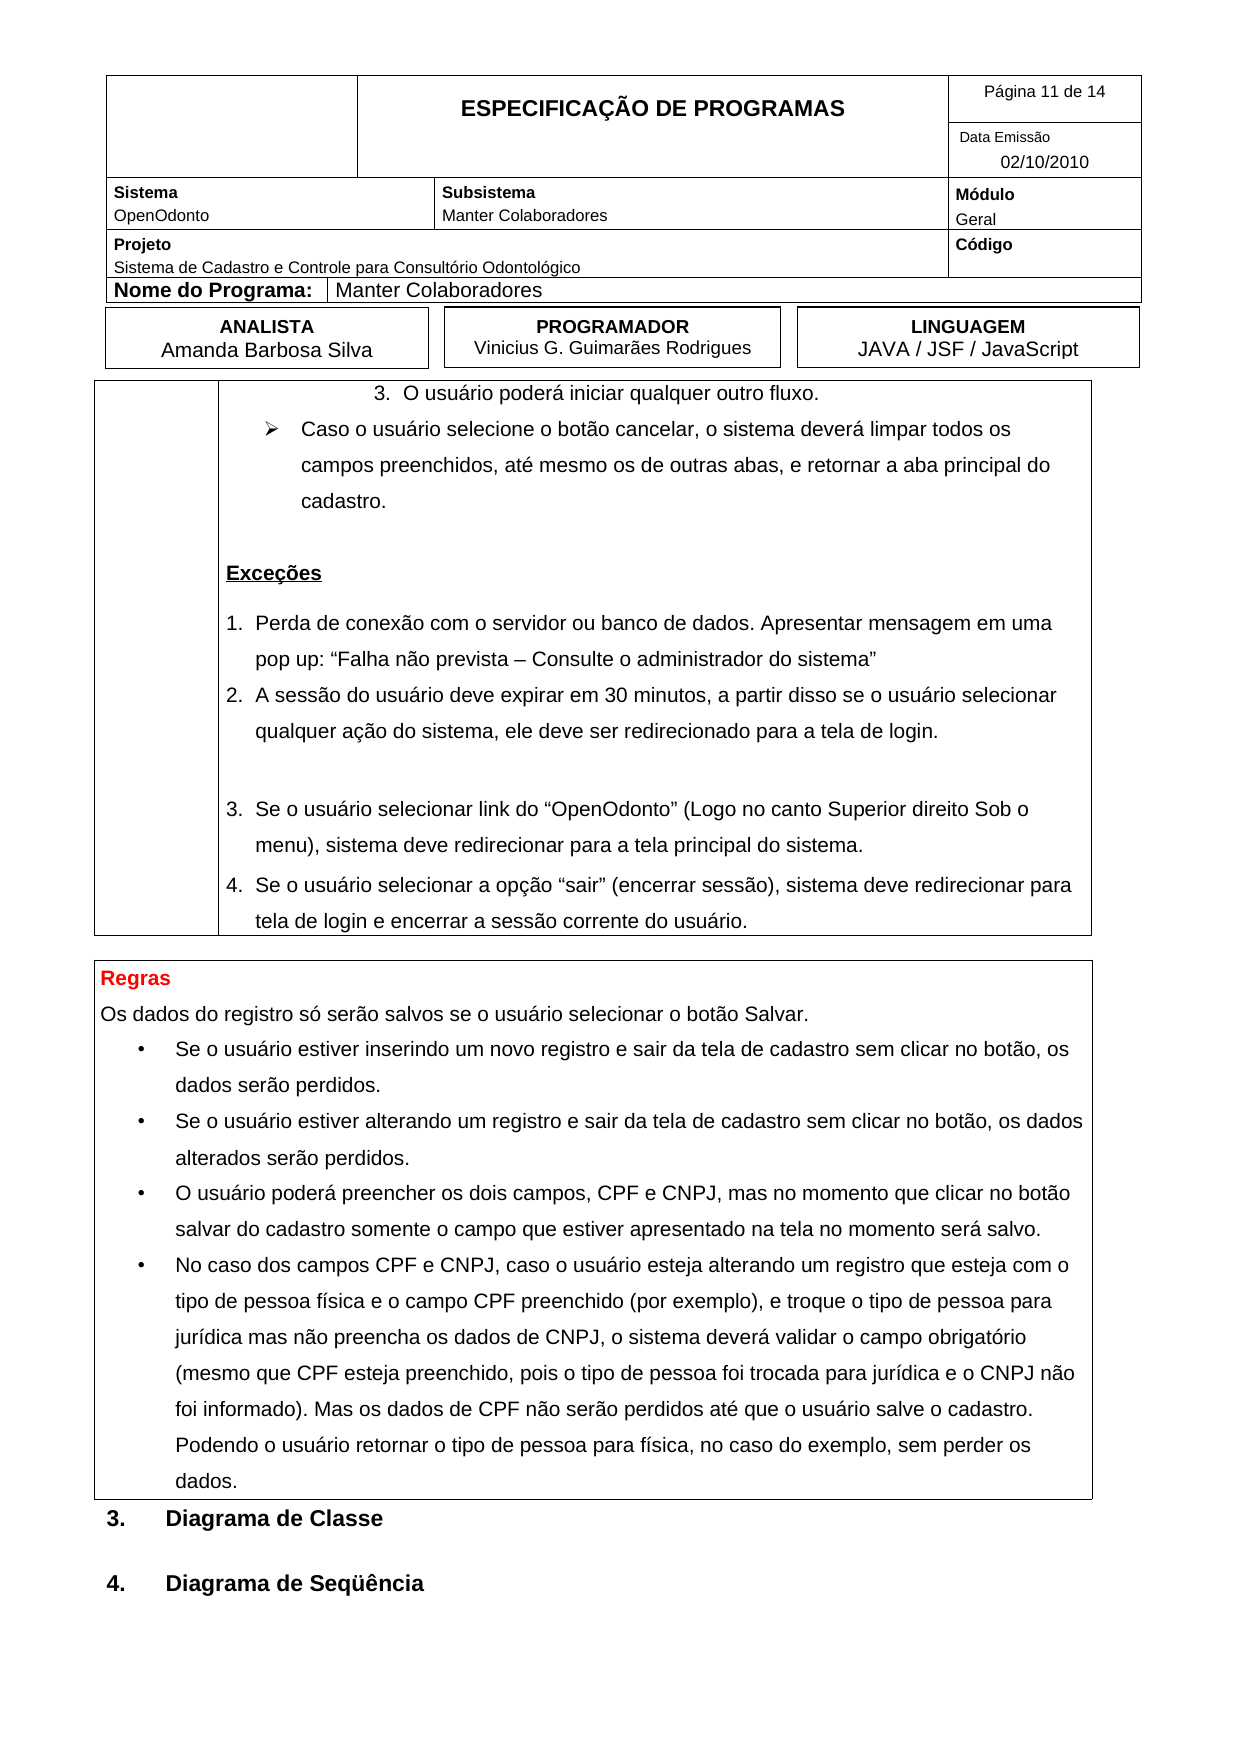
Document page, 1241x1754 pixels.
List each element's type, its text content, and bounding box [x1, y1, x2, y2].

subtitle Diagrama de Seqüência [106, 1570, 1151, 1597]
subtitle Diagrama de Classe [106, 1505, 1151, 1531]
table_header Apresentar ao usuário a tela de cadastro de fornecedores / prestadores. Usuário. Tela principal – menu Cadastro – Fornecedor Tela principal – menu Cadastro – Prestador Fluxos Principais Obs. O Código do cadastro só será gerado após a inserção e não poderá ser alterado. Sistema apresenta a tela de cadastro de fornecedor / prestador com os campos: Código ( autoincremento gerado automaticamente pelo sistema) – campo inabilitado para edição Nome (campo livre obrigatório) – possui no mínimo 5 e no máximo 100 caracteres Tipo de pessoa Física e Jurídica. Deverá ser uma radio button, permitindo ao usuário selecionar apenas um tipo de pessoa. Dependendo do tipo de pessoa selecionada o sistema deverá apresentar o campo CPF ou CNPJ (não os dois ao mesmo tempo): Física CPF (campo livre obrigatório) – máscara de CPF ___.___.___-__ Jurídica CNPJ (campo livre obrigatório) – máscara de CNPJ __.___.___/____-__ O botão lupa para pesquisa de pessoa já cadastrada (verificar especificação de programa de associar pessoa cadastrada). Esses campos são gerais e serão apresentados independentemente da aba que o usuário esteja. Na aba Principal serão apresentados os campos: Estado (combo box com registros de estados brasileiros de acordo com a tabela do IBGE) Cidade (campo livre) – no máximo 45 caracteres, quando preenchido no mínimo 3 caracteres. Endereço (campo livre) – no máximo 150 caracteres, quando preenchido no mínimo 4 caracteres. E-mail (campo livre) – validação do E-mail feita de acordo com a RFC-5322 principalmente na seção 3.4.1 e RFC-5321 (ex.: joao@exemplo.com) – no máximo 45 caracteres Data de Cadastro (campo onde o usuário poderá selecionar a data a partir de um mini calendário autoexplicativo apresentado ao lado do campo) – o usuário poderá abrir o calendário clicando no campo ou no ícone que o representa Observação (área de texto livre) – no máximo 500 caracteres Aba Fone/Contato (verificar especificação de programa de manter telefone). Aba Produto (para Fornecedor) ou Serviço (para Prestador) (verificar especificação de programa de associar produto). Fluxo Alternativo – Usuário não está logado no sistema Usuário clica na tela principal no menu Cadastro – Fornecedor / Prestador. O sistema deverá filtrar as requisiões de URL que contenham /cadastro/... verificando a autenticação do usuário. Caso o usuário esteja autenticado, a requisição prossegue normalmente. Caso o usuário não esteja autenticado, o sistema redireciona para tela de login, e após a autenticação, para a tela principal. Caso o usuário esteja efetuando um novo cadastro, após preencher os dados, ele seleciona o botão Salvar ou digitar a tecla “enter” (desde que o foco do cursor esteja em um campo do tipo 'input'). O usuário poderá preencher os dois campos, CPF e CNPJ, mas no momento que clicar no botão salvar do cadastro somente o campo que estiver apresentado na tela no momento será salvo. Ou seja, se o usuário preencher o campo CPF e posteriormente o CNPJ, mas no momento que clicou no botão salvar o campo CPF estiver apresentado na tela, somente o CPF será salvo no banco e o que foi preenchido em CNPJ será perdido. O sistema remove qualquer caractere que não seja alfanumerico, de marcação ou acentuação e aplica uppercase nos campos: nome, cidade e endereço. Persiste os dados no banco de dados e exibe mensagem de confirmação “Cadastro efetuado com sucesso”. Fluxos alternativos – inclusão: Fluxo Alternativo 1 – Usuário não preencheu os dados obrigatórios Ao selecionar o botão salvar, o sistema deverá primeiramente validar os campos obrigatórios. Se o sistema verificar que os campos obrigatórios Nome e CPF ou CNPJ não foram preenchidos ou se contém conteúdo vazio (espaços). Sistema apresenta mensagem em uma pop up: “Campos obrigatórios não preenchidos.” e retorna a tela de cadastro. Caso o campo esteja nulo o sistema indica acima dos campos obrigatórios não preenchidos a mensagem: “* O valor esta nulo.” Caso o campo esteja com conteúdo vazio (espaços) o sistema indica acima dos campos a mensagem: “* O valor esta vazio.” Se mesmo removendo espaços excedentes o conteúdo do campo seja vazio (espaços) o sistema indica acima dos campos a mensagem: “* O valor tem conteúdo vazio.” Fluxo Alternativo 2 – Campos Preenchidos Inválidos Campos Nome, CPF ou CNPJ, Cidade, Endereço, E-mail e Observação. Após verificar os campos obrigatórios, o sistema deverá realizar as validações abaixo. Possíveis Mensagens: Caso os campos não passem pelas verificações, o sistema deve apresentar a mensagem em uma pop up: “Campos inválidos.”, retornar a tela de cadastro e indicar acima dos campos a mensagem correspondente. Se o sistema verificar que os campos estão nulos deverá apresentar a mensagem: “* O valor esta nulo.” Se o sistema verificar que os campos estão vazios deverá apresentar a mensagem: “* O valor esta vazio.” Se o sistema verificar que os campos estão com conteúdo vazio (ou seja, se contém espaços mesmo após a remoção dos espaços excedentes) deverá apresentar a mensagem: “* O valor tem conteúdo vazio.”. Se o sistema verificar que os campos: Nome, Cidade e Endereço não possuem o mínimo necessário deverá apresentar a mensagem: “* Valor muito curto : Minímo exigido = 'mínimo definido'”. Se o sistema verificar que os campos possuem mais que o máximo permitido deverá apresentar a mensagem: “Valor muito longo : Máximo permitido = 'máximo definido'”. Se o sistema verificar que o campo E-mail não está de acordo com o padrão da RFC-5322 deverá apresentar a mensagem: “* O valor não tem o padrão esperado”. Se o sistema verificar que o campo CPF não está de acordo com o padrão de 11 dígitos deverá apresentar a mensagem: “* O valor não tem o padrão esperado”. Se o sistema verificar que o campo CNPJ não está de acordo com o padrã de 14 dígitos deverá apresentar a mensagem: “* O valor não tem o padrão esperado”. Caso o usuário esteja realizando uma busca, após selecionar o botão Pesquisa: Sistema apresenta uma tela modal com os filtros para pesquisa: Nome produto Descrição produto Nome Descrição E uma tabela de resultados com no máximo (os primeiros) 1000 registros cadastrados, paginando a cada pelo menos 10 registros. A tabela de resultados deve conter as colunas: Código Nome Email CPF/CNPJ O sistema deve apresentar uma barra de scroller (rolagem), com o número de páginas, permitindo ao usuário navegar para a próxima página, para a página anterior, para uma das páginas que esteja visualizando o número e para a última ou primeira página da listagem. O usuário poderá pesquisar com nenhum, um, ou mais filtros. Os resultados da busca devem ser apresentados na tela modal em uma tabela sempre se limitando a no máximo 1000 registros independente dos filtros aplicados e sempre paginando a cada 10 registros. Em todos os casos de busca o resultado da consulta, realizada no banco de dados, deverá conter apenas os campos que serão exibidos na tabela de resultados, ou seja nesse momento não serão recuperados relacionamentos e demais dados. Além de apresentar ao usuário a quantidade de resultados encontrados e o tempo de consulta em segundos. A pesquisa dos filtros por nome, nome produto e descrição produto será feita por 'like', ou seja, o usuário poderá digitar parte do nome para efetuar a busca. Caso mais de um filtro de pesquisa seja informado, a pesquisa associará logicamente os filtros de forma complementar, ou seja um filtro 'AND' outro filtro, combinando os dois ou mais valores para pesquisa. O usuário poderá clicar no botão Buscar ou digitar a tecla 'enter' do teclado para efetuar a busca. O foco do cursor deverá estar posicionado em algum campo 'input' da tela de pesquisa para que se possa acionar a busca por meio da tecla 'enter'. Em todos os casos de busca,quando em filtros do tipo 'input' não haverá diferenciação da caixa de texto (case-insensiteve) para filtrar as consultas. Fluxos alternativos – recuperação: Fluxo Alternativo 1 – Usuário não preencheu os dados da pesquisa Caso o usuário não preencha nenhum filtro para pesquisa e clique no botão Buscar da tela modal ou digite 'enter', o sistema deve apresentar todos os registros se limitando ao máximo de 1000, como foi especificado. Fluxo Alternativo 2 – Usuário preencheu os dados da pesquisa inapropriadamente Quando o usuário clicar no botão Buscar da tela modal ou digitar 'enter', o sistema deverá validar os campos: Filtro Descrição: Deverá ser informado no mínimo 4 caracteres e no máximo 300 caracteres. Caso o usuário informe menos do que 4 caracteres, apresentar a mensagem: “* Descrição = 'valor digitado' : Valor muito curto : Minímo exigido = 4” no canto superior esquerdo da tela modal. Caso o usuário informe mais do que 300 caracteres, apresentar a mensagem: “* Descrição = 'valor digitado...' : Valor muito longo : Máximo permitido = 300” no canto superior esquerdo da tela modal. Não deverá ser apresentado todo o valor que o usuário digitou, apresentar somente 10 caracteres e colocar reticências. Filtro Nome: Deverá ser informado no mínimo 3 caracteres e no máximo 150 caracteres para a busca. Caso o usuário informe menos do que 3 caracteres, apresentar a mensagem: “* Nome = 'valor digitado' : Valor muito curto : Minímo exigido = 3” no canto superior esquerdo da tela modal. Caso o usuário informe mais do que 150 caracteres, apresentar a mensagem: “* Nome = 'valor digitado...' : Valor muito longo : Máximo permitido = 150” no canto superior esquerdo da tela modal. Não deverá ser apresentado todo o valor que o usuário digitou, apresentar somente 10 caracteres e colocar reticências. Fluxo Alternativo 3 – Usuário realiza nova busca Após preencher ou não os filtros da busca e clicar no botão Buscar da tela modal ou digitar 'enter', o sistema deverá apresentar os resultados da busca e permanecer na tela modal para que o usuário possa ou não realizar uma nova consulta. Fluxos de Exceção – recuperação: Fluxo de Exceção 1 – Usuário fecha a tela modal A partir do momento que a tela modal estiver aberta, o usuário poderá fechar a janela a qualquer momento clicando no 'x' da janela (localizado no cabeçalho, canto direito). O sistema deverá retornar a tela de cadastro. Caso o usuário feche a janela de pesquisa, o modal deverá guardar os dados já digitados e os resultados já apresentados até o momento em que o usuário saia da tela de cadastro. Fluxo de Exceção 2 – Usuário clica no botão Limpar da tela modal A partir do momento em que a tela modal estiver aberta, o usuário poderá clicar no botão Limpar da tela modal. Caso o usuário clique no botão, o sistema deverá limpar todos os valores dos filtros e da tabela de resultados. Caso o usuário esteja alterando ou excluindo um registro, primeiramente será iniciado o fluxo de recuperação. A partir da tela modal, com os resultados da pesquisa apresentados na tabela de resultados, o usuário poderá clicar em qualquer registro (uma linha da tabela), ou seja, na tabela de resultados cada linha (resultado/registro) deve ser um link no qual o usuário poderá, ao clicar, iniciar a ação de carregamento do registro escolhido. Quando o usuário clicar sob o registro, o sistema deve fechar a tela modal e carregar TODAS (inclusive relacionamentos e demais dados) as informações do registro escolhido na tela de cadastro. Caso o usuário esteja editando algum registro e inicie qualquer outro fluxo, sem selecionar o botão salvar, todos os dados alterados serão perdidos. Na alteração, o usuário poderá modificar os dados que desejar e selecionar o botão Salvar. O sistema deve persistir os dados e apresentar a mensagem: “Dados alterados com sucesso!” em uma pop-up. O usuário poderá preencher os dois campos, CPF e CNPJ, mas no momento que clicar no botão salvar do cadastro somente o campo que estiver apresentado na tela no momento será salvo. Caso o usuário esteja alterando um registro que esteja com o campo CPF preenchido (por exemplo), troque o tipo de pessoa mas não preencha os dados de CNPJ, o sistema deverá apresentar a mensagem de Campos obrigatórios não preenchidos e indicar o campo, mas os dados de CPF não serão perdidos até que o usuário salve o cadastro. Obs.: Lembrando que o sistema não deve permitir a edição do campo código. Os fluxos alternativos da alteração são os mesmos da INCLUSÃO. Verificar acima. Na exclusão, o usuário poderá selecionar o botão Excluir. O sistema deve confirmar a ação do usuário exibindo a mensagem: “Deseja realmente excluir o registro?” em uma pop-up. Se não houver nenhum registro válido (ou seja, que já esteja salvo no banco de dados, persistente) com as informações carregadas na tela de cadastro, por padrão o sistema deverá inabilitar o botão de excluir. Se o usuário confirmar, o sistema deve verificar se o registro está referenciado em qualquer outra tabela: Caso a referência seja apenas com pessoa e com telefones, o sistema deve excluir todo o registro (tanto fornecedor/prestador, quanto pessoa e telefones) e apresentar a mensagem: “Registro excluído com sucesso”. Caso a referência seja com outras tabelas que herdam de pessoa, o sistema deve excluir somente o registro de fornecedor/prestador e os dados pertencentes a fornecedor/prestador e apresentar a mensagem: “Registro excluído com sucesso”. Os dados de pessoa e de outros que herdam de pessoa não devem ser alterados. Fluxos alternativos - exclusão Fluxo alternativo 1 – Usuário cancelou exclusão Na mensagem de confirmação da ação de exclusão, o usuário poderá cancelar a exclusão. Se o usuário cancelar o sistema deve retornar a tela de cadastro como estava anteriormente, ou seja, com as informações do registro carregadas na tela. O usuário poderá então iniciar qualquer outro fluxo. Fluxo alternativo 2 – Registro referenciado Caso o registro a ser excluído possua refências com outras tabelas(a não ser pessoa , heranças de pessoa e telefones), o sistema não deve pemitir a exlusão do registro. O sistema deve apresentar a mensagem: “Registro referenciado” em uma pop-up e retorna a tela de cadastro como estava anteriormente, ou seja, com as informações do registro carregadas na tela. O usuário poderá iniciar qualquer outro fluxo. Caso o usuário selecione o botão cancelar, o sistema deverá limpar todos os campos preenchidos, até mesmo os de outras abas, e retornar a aba principal do cadastro. Exceções Perda de conexão com o servidor ou banco de dados. Apresentar mensagem em uma pop up: “Falha não prevista – Consulte o administrador do sistema” A sessão do usuário deve expirar em 30 minutos, a partir disso se o usuário selecionar qualquer ação do sistema, ele deve ser redirecionado para a tela de login. Se o usuário selecionar link do “OpenOdonto” (Logo no canto Superior direito Sob o menu), sistema deve redirecionar para a tela principal do sistema. Se o usuário selecionar a opção “sair” (encerrar sessão), sistema deve redirecionar para tela de login e encerrar a sessão corrente do usuário. [219, 381, 1091, 934]
table_header Regras Os dados do registro só serão salvos se o usuário selecionar o botão Salvar. Se o usuário estiver inserindo um novo registro e sair da tela de cadastro sem clicar no botão, os dados serão perdidos. Se o usuário estiver alterando um registro e sair da tela de cadastro sem clicar no botão, os dados alterados serão perdidos. O usuário poderá preencher os dois campos, CPF e CNPJ, mas no momento que clicar no botão salvar do cadastro somente o campo que estiver apresentado na tela no momento será salvo. No caso dos campos CPF e CNPJ, caso o usuário esteja alterando um registro que esteja com o tipo de pessoa física e o campo CPF preenchido (por exemplo), e troque o tipo de pessoa para jurídica mas não preencha os dados de CNPJ, o sistema deverá validar o campo obrigatório (mesmo que CPF esteja preenchido, pois o tipo de pessoa foi trocada para jurídica e o CNPJ não foi informado). Mas os dados de CPF não serão perdidos até que o usuário salve o cadastro. Podendo o usuário retornar o tipo de pessoa para física, no caso do exemplo, sem perder os dados. [95, 961, 1092, 1499]
table_header [95, 381, 218, 934]
